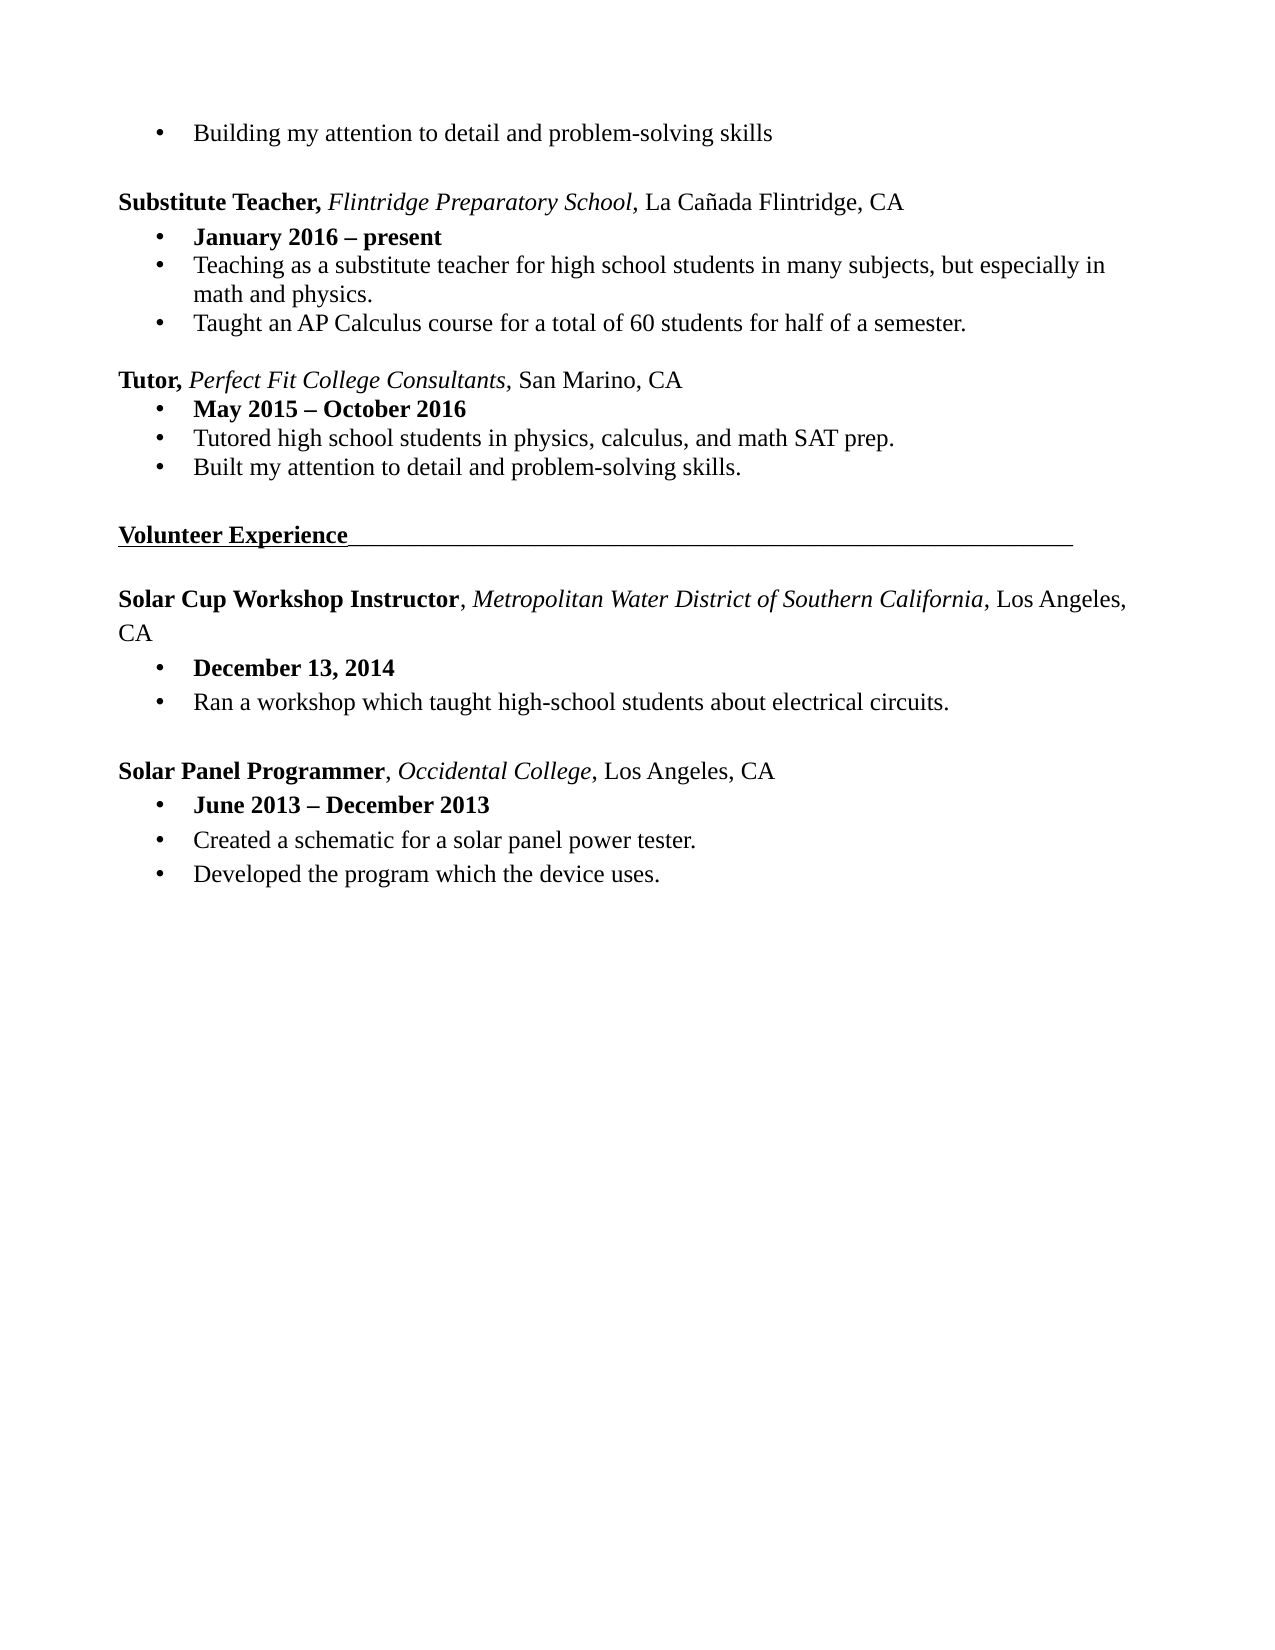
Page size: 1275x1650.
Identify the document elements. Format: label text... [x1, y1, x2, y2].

list Built my attention to detail and problem-solving skills. [156, 452, 1157, 480]
list June 2013 – December 2013 [156, 791, 1157, 819]
list January 2016 – present [156, 222, 1157, 250]
list Building my attention to detail and problem-solving skills [156, 118, 1157, 147]
list May 2015 – October 2016 [156, 394, 1157, 423]
list December 13, 2014 [156, 653, 1157, 681]
text Volunteer Experience__________________________________________________________ [118, 521, 1157, 549]
list Ran a workshop which taught high-school students about electrical circuits. [156, 687, 1157, 716]
list Created a schematic for a solar panel power tester. [156, 825, 1157, 854]
text Solar Panel Programmer, Occidental College, Los Angeles, CA [118, 756, 1157, 785]
text Tutor, Perfect Fit College Consultants, San Marino, CA [118, 365, 1157, 394]
list Taught an AP Calculus course for a total of 60 students for half of a semester. [156, 308, 1157, 337]
list Developed the program which the device uses. [156, 859, 1157, 923]
list Teaching as a substitute teacher for high school students in many subjects, but especially in math and physics. [156, 250, 1157, 308]
text Substitute Teacher, Flintridge Preparatory School, La Cañada Flintridge, CA [118, 187, 1157, 216]
list Tutored high school students in physics, calculus, and math SAT prep. [156, 423, 1157, 452]
text Solar Cup Workshop Instructor, Metropolitan Water District of Southern California, Los Angeles, CA [118, 584, 1157, 647]
